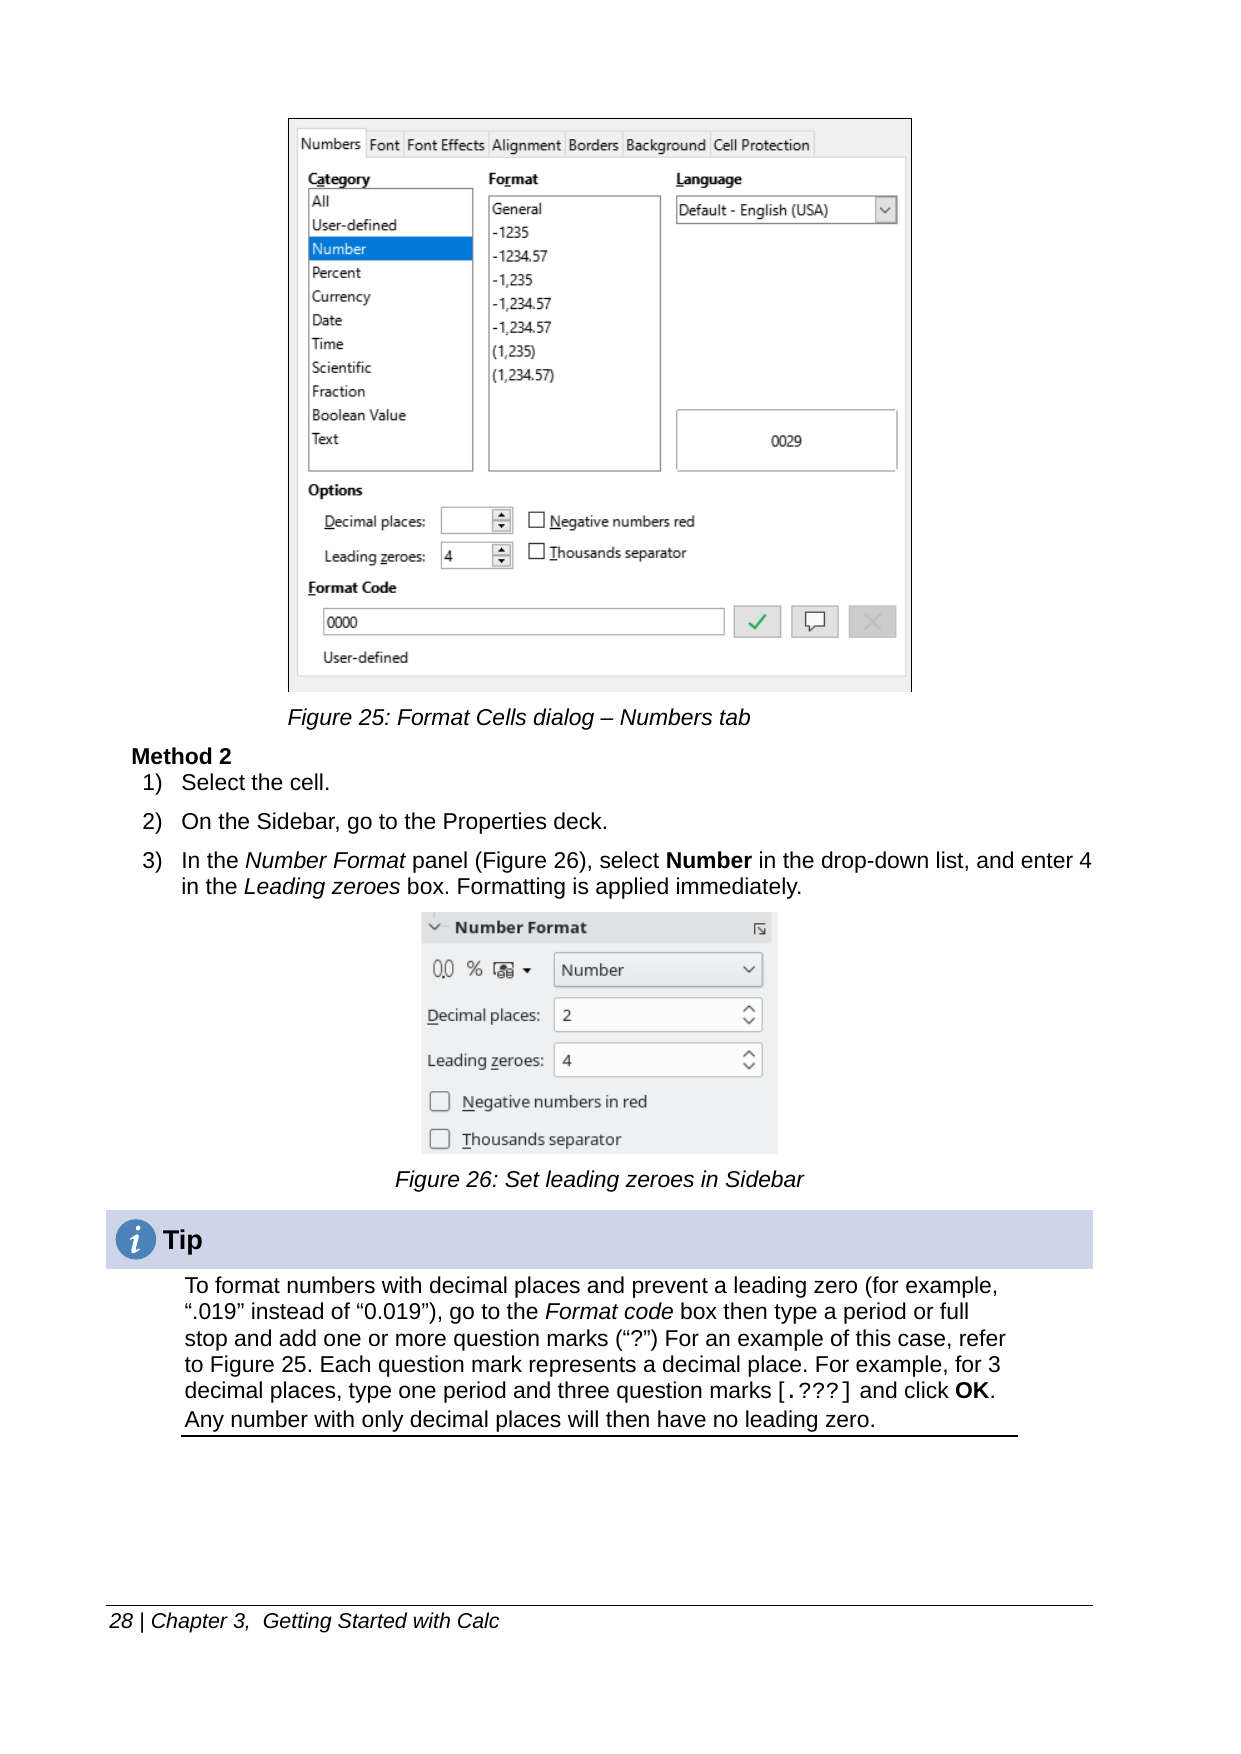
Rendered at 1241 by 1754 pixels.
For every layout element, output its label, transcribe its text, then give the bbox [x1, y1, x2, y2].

picture [421, 912, 778, 1154]
picture [289, 119, 911, 692]
text To format numbers with decimal places and prevent a leading zero (for example, “.019” instead of “0.019”), go to the Format code box then type a period or full stop and add one or more question marks (“?”) For an example of this case, refer to Figure 25. Each question mark represents a decimal place. For example, for 3 decimal places, type one period and three question marks [.???] and click OK. Any number with only decimal places will then have no leading zero. [181, 1269, 1018, 1435]
subtitle Tip [106, 1210, 1093, 1269]
text Figure 25: Format Cells dialog – Numbers tab [287, 704, 912, 730]
text Figure 26: Set leading zeroes in Sidebar [395, 1166, 804, 1192]
list On the Sidebar, go to the Properties deck. [162, 808, 1093, 834]
text Method 2 [131, 743, 1093, 769]
list In the Number Format panel (Figure 26), select Number in the drop-down list, and enter 4 in the Leading zeroes box. Formatting is applied immediately. [162, 847, 1093, 900]
list Select the cell. [162, 769, 1093, 796]
